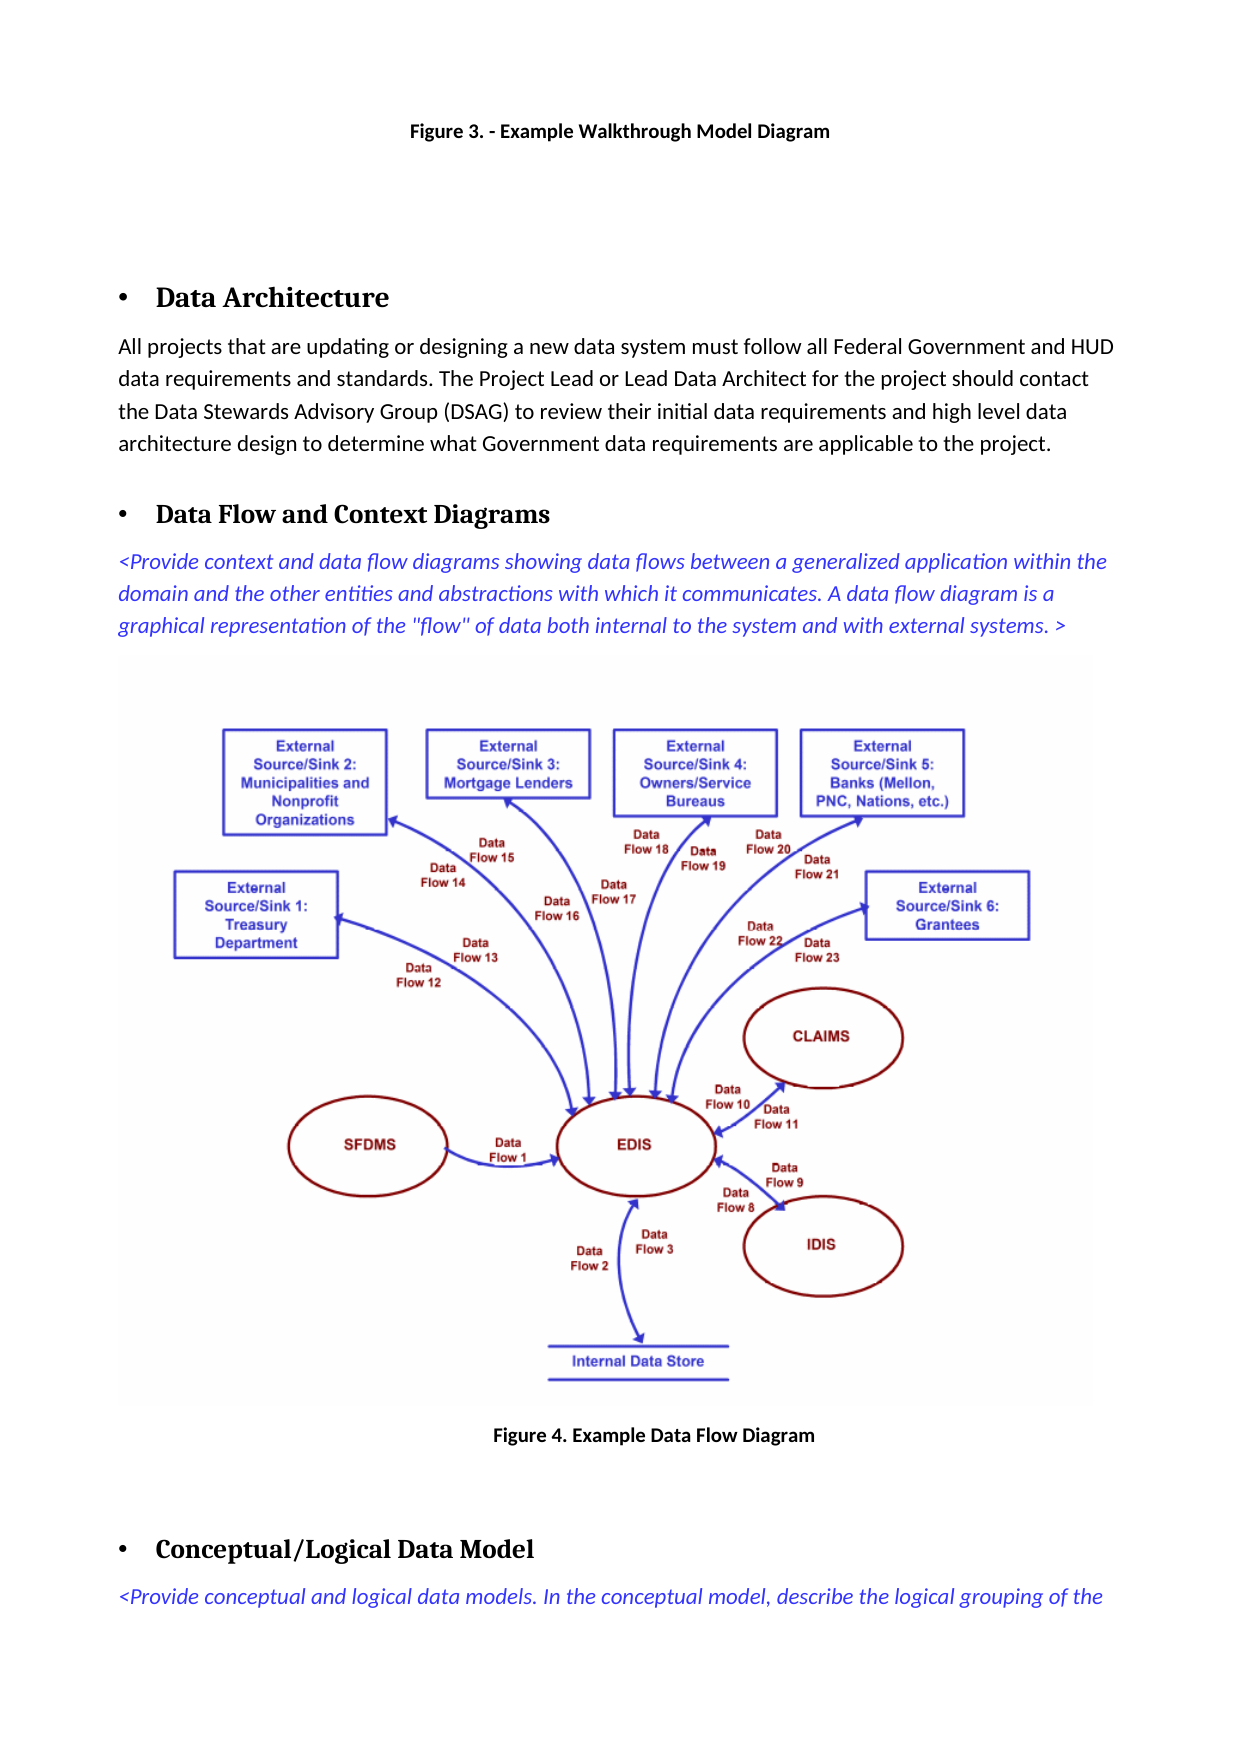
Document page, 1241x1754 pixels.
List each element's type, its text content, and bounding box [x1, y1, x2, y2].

text <Provide context and data flow diagrams showing data flows between a generalized application within the domain and the other entities and abstractions with which it communicates. A data flow diagram is a graphical representation of the "flow" of data both internal to the system and with external systems. > [118, 547, 1122, 639]
list Data Architecture [81, 281, 1122, 315]
text <Provide conceptual and logical data models. In the conceptual model, describe the logical grouping of the [118, 1582, 1122, 1610]
list Conceptual/Logical Data Model [81, 1534, 1122, 1565]
text Figure 4. Example Data Flow Diagram [418, 1423, 1122, 1448]
list Data Flow and Context Diagrams [81, 499, 1122, 530]
text All projects that are updating or designing a new data system must follow all Federal Government and HUD data requirements and standards. The Project Lead or Lead Data Architect for the project should contact the Data Stewards Advisory Group (DSAG) to review their initial data requirements and high level data architecture design to determine what Government data requirements are applicable to the project. [118, 332, 1122, 457]
text Figure 3. - Example Walkthrough Model Diagram [118, 118, 1122, 143]
